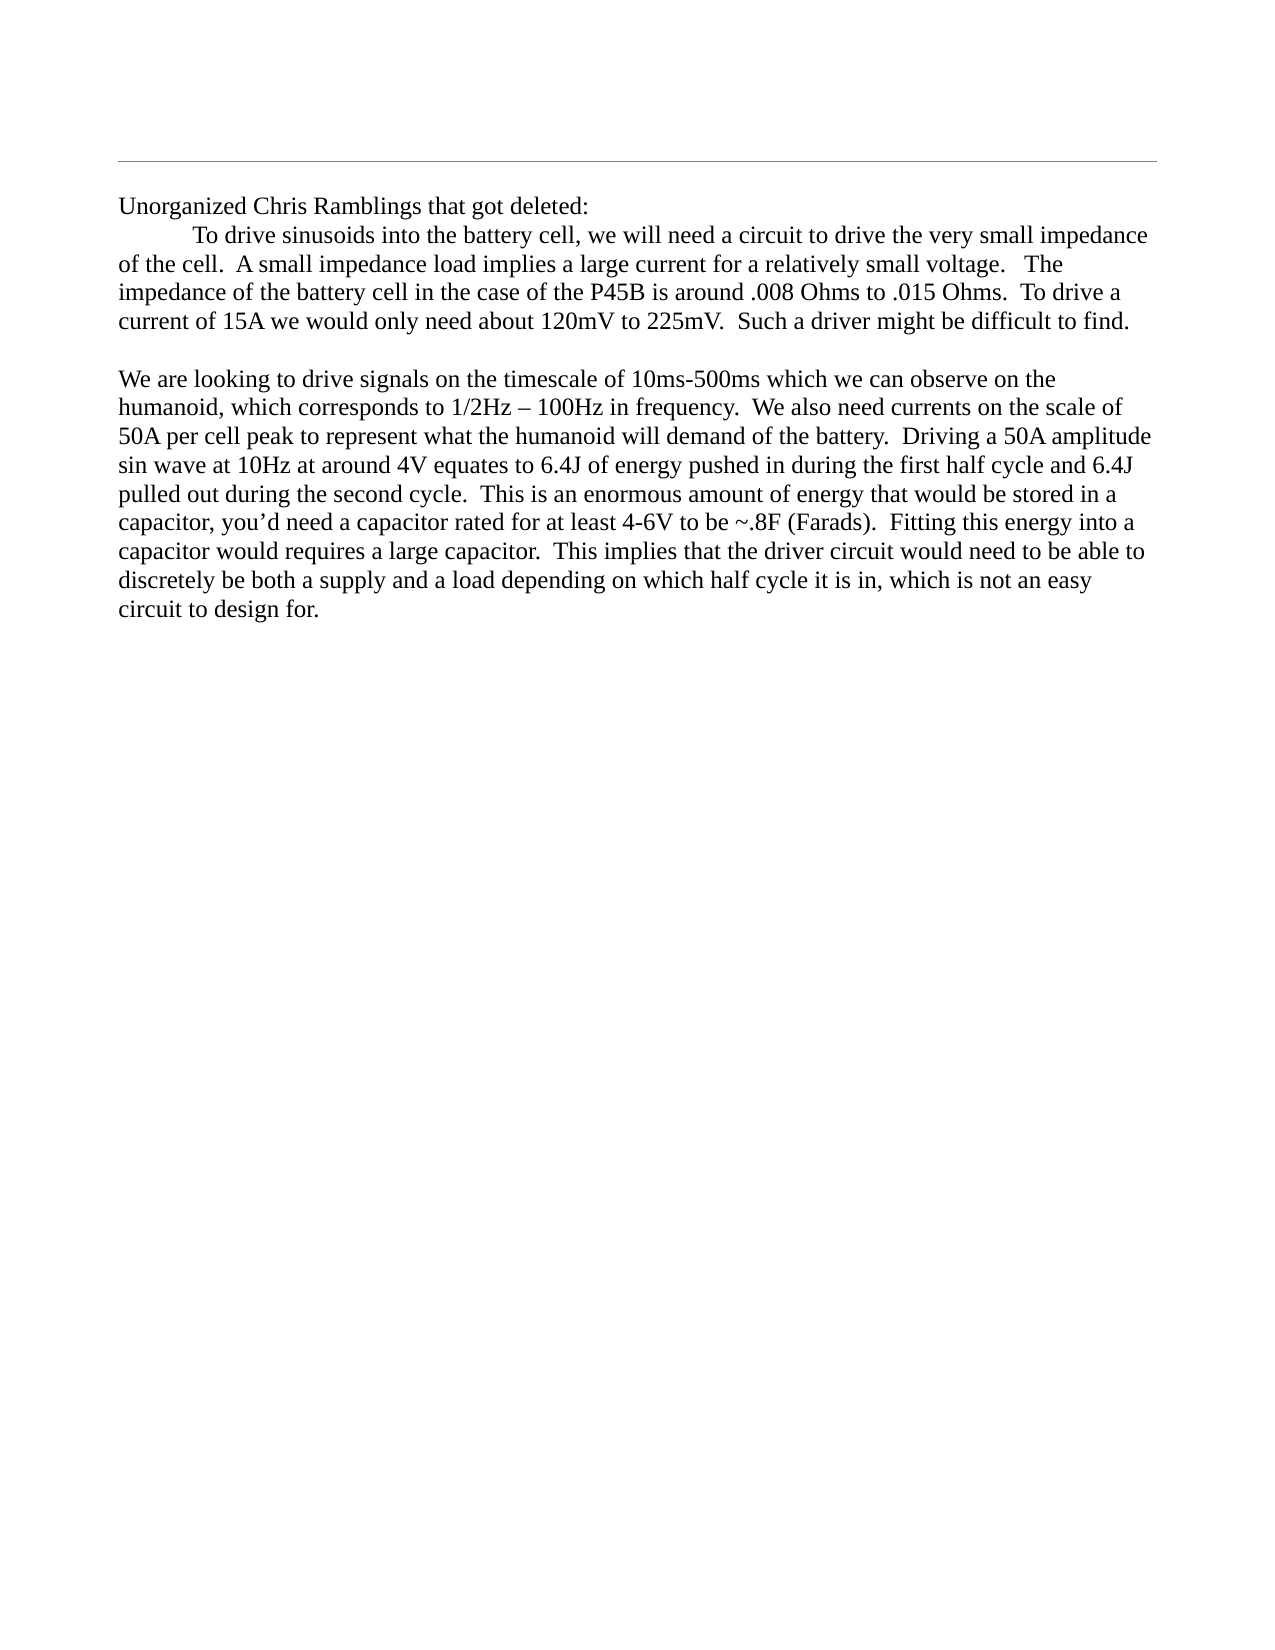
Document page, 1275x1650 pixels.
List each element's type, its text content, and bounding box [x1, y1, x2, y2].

text We are looking to drive signals on the timescale of 10ms-500ms which we can observe on the humanoid, which corresponds to 1/2Hz – 100Hz in frequency. We also need currents on the scale of 50A per cell peak to represent what the humanoid will demand of the battery. Driving a 50A amplitude sin wave at 10Hz at around 4V equates to 6.4J of energy pushed in during the first half cycle and 6.4J pulled out during the second cycle. This is an enormous amount of energy that would be stored in a capacitor, you’d need a capacitor rated for at least 4-6V to be ~.8F (Farads). Fitting this energy into a capacitor would requires a large capacitor. This implies that the driver circuit would need to be able to discretely be both a supply and a load depending on which half cycle it is in, which is not an easy circuit to design for. [118, 364, 1157, 622]
text Unorganized Chris Ramblings that got deleted: [118, 191, 1157, 220]
text To drive sinusoids into the battery cell, we will need a circuit to drive the very small impedance of the cell. A small impedance load implies a large current for a relatively small voltage. The impedance of the battery cell in the case of the P45B is around .008 Ohms to .015 Ohms. To drive a current of 15A we would only need about 120mV to 225mV. Such a driver might be difficult to find. [118, 220, 1157, 335]
